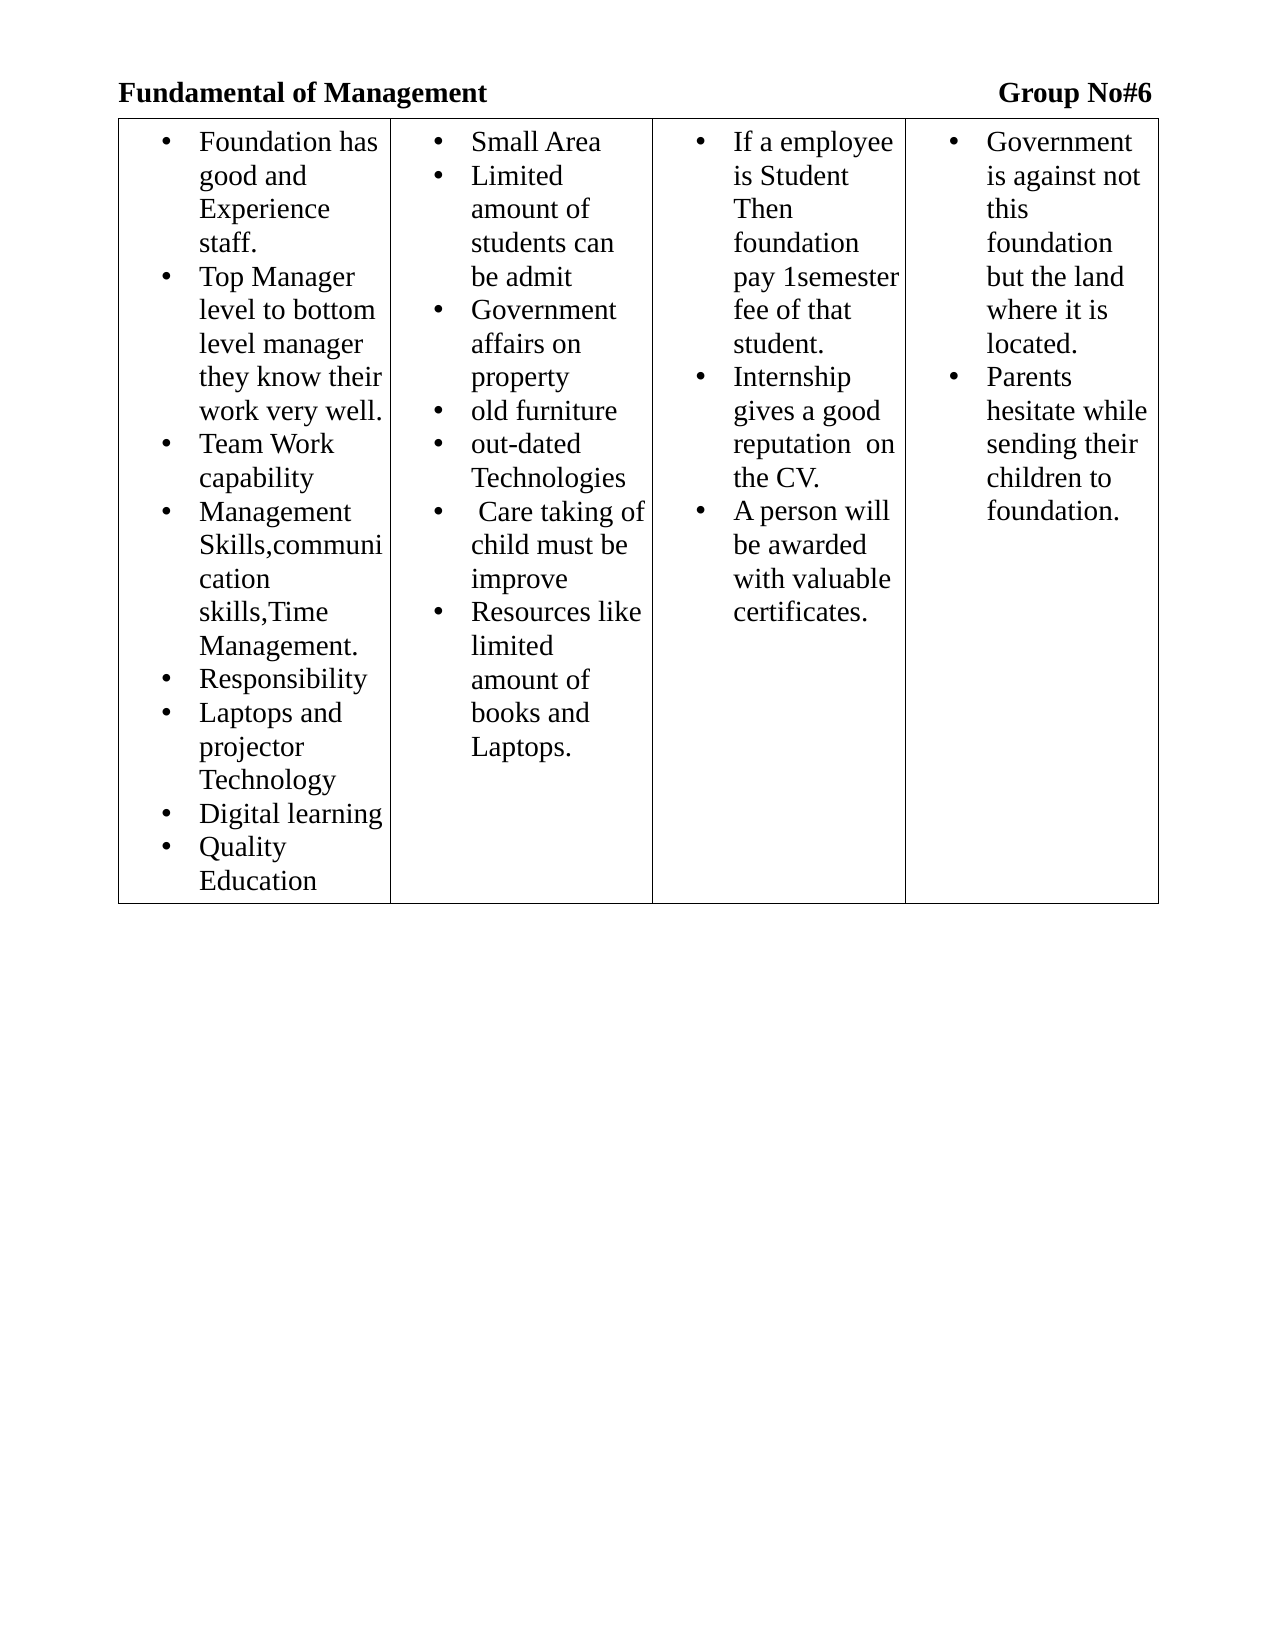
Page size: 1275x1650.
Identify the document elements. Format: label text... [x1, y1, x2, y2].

table_cell Foundation has good and Experience staff. Top Manager level to bottom level manager they know their work very well. Team Work capability Management Skills,communication skills,Time Management. Responsibility Laptops and projector Technology Digital learning Quality Education [119, 119, 390, 902]
table_cell Small Area Limited amount of students can be admit Government affairs on property old furniture out-dated Technologies Care taking of child must be improve Resources like limited amount of books and Laptops. [391, 119, 652, 902]
table_cell If a employee is Student Then foundation pay 1semester fee of that student. Internship gives a good reputation on the CV. A person will be awarded with valuable certificates. [653, 119, 905, 902]
table_cell Government is against not this foundation but the land where it is located. Parents hesitate while sending their children to foundation. [906, 119, 1158, 902]
